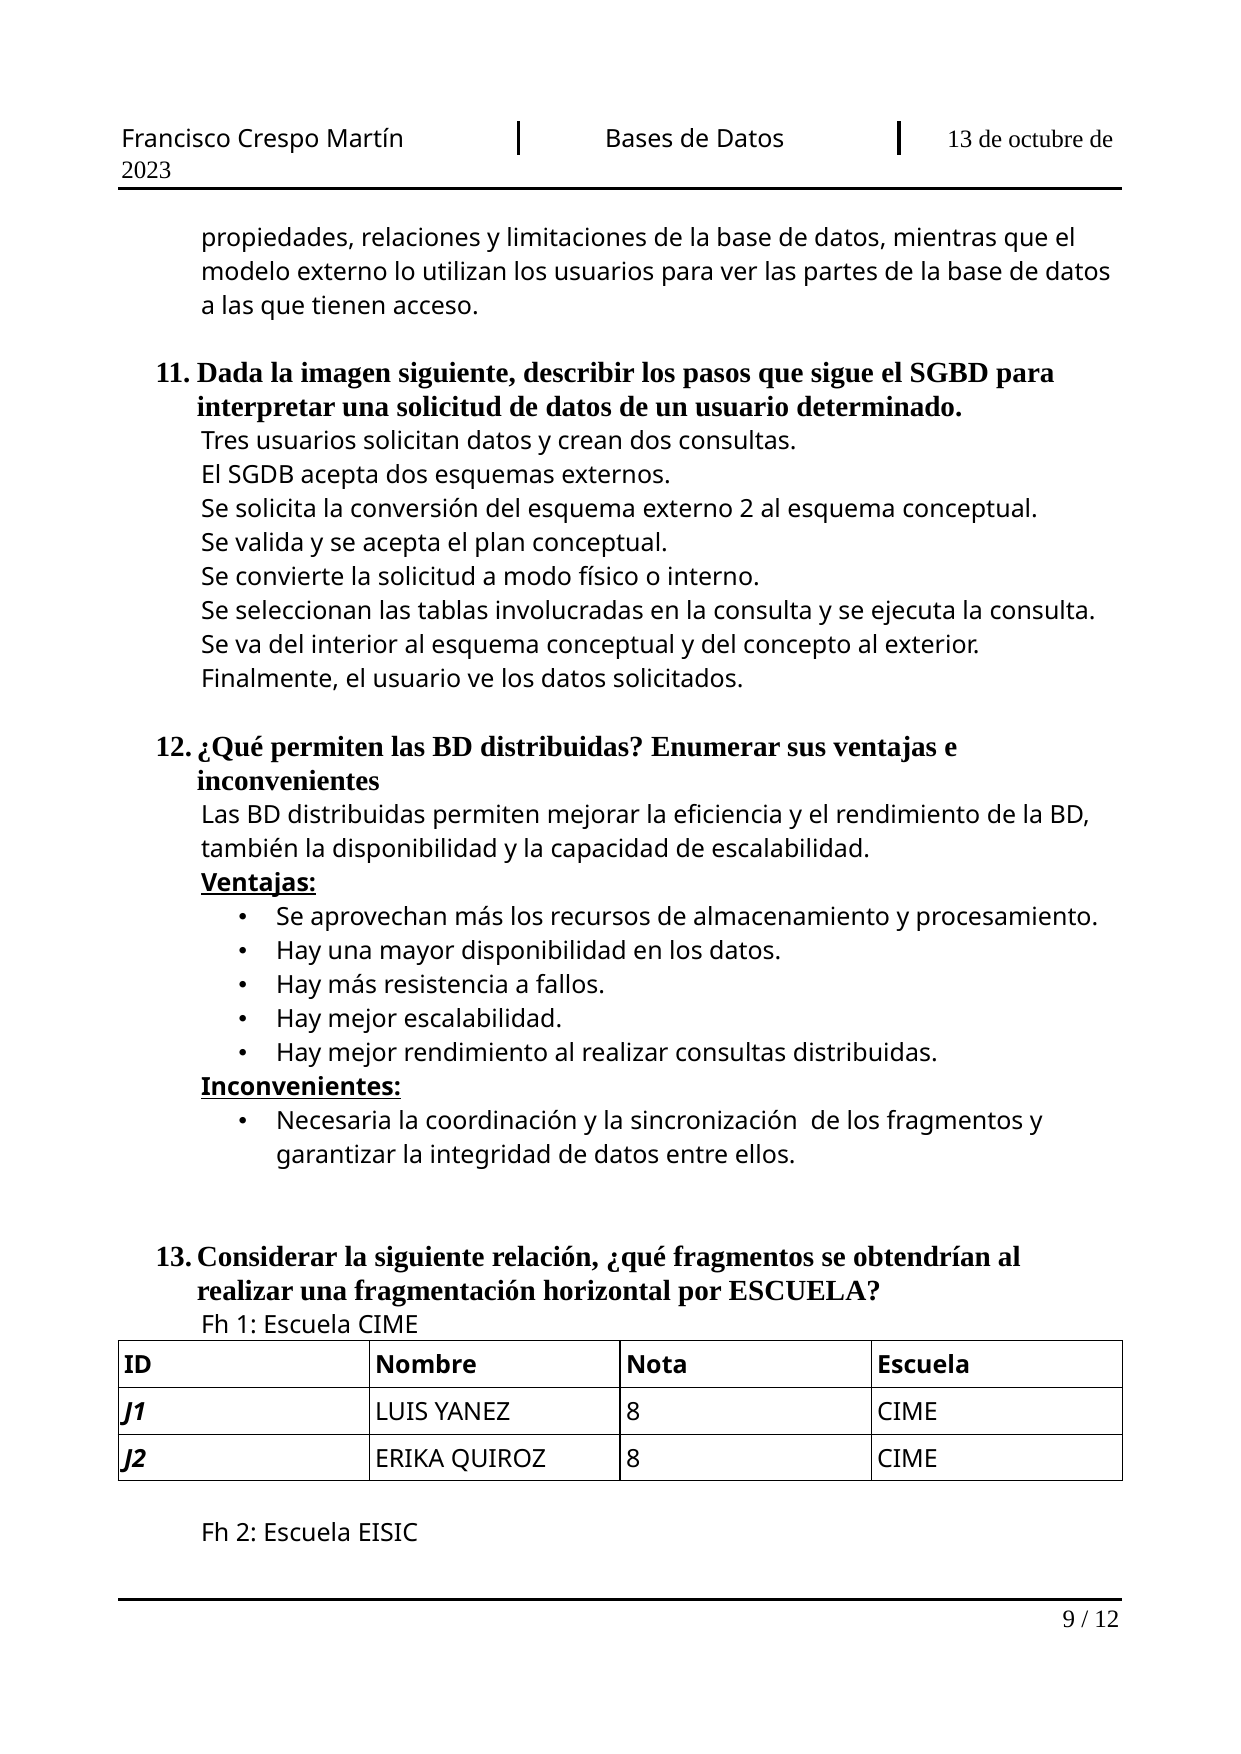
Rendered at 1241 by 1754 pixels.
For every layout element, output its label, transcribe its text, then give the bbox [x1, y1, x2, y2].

table_cell 8 [621, 1388, 871, 1433]
table_header Escuela [872, 1341, 1122, 1387]
subtitle Hay más resistencia a fallos. [238, 967, 1122, 1001]
subtitle Hay mejor rendimiento al realizar consultas distribuidas. [238, 1035, 1122, 1069]
subtitle Se valida y se acepta el plan conceptual. [201, 525, 1122, 559]
subtitle Se convierte la solicitud a modo físico o interno. [201, 559, 1122, 593]
subtitle Fh 1: Escuela CIME [201, 1306, 1122, 1340]
subtitle Se va del interior al esquema conceptual y del concepto al exterior. [201, 627, 1122, 661]
table_cell LUIS YANEZ [370, 1388, 619, 1433]
subtitle Finalmente, el usuario ve los datos solicitados. [201, 661, 1122, 695]
table_cell J2 [119, 1435, 369, 1480]
subtitle Ventajas: [201, 864, 1122, 898]
subtitle Tres usuarios solicitan datos y crean dos consultas. [201, 423, 1122, 457]
subtitle Considerar la siguiente relación, ¿qué fragmentos se obtendrían al realizar una fragmentación horizontal por ESCUELA? [155, 1239, 1122, 1306]
subtitle Necesaria la coordinación y la sincronización de los fragmentos y garantizar la integridad de datos entre ellos. [238, 1103, 1122, 1171]
table_cell ERIKA QUIROZ [370, 1435, 619, 1480]
subtitle Se solicita la conversión del esquema externo 2 al esquema conceptual. [201, 491, 1122, 525]
subtitle Dada la imagen siguiente, describir los pasos que sigue el SGBD para interpretar una solicitud de datos de un usuario determinado. [155, 356, 1122, 423]
table_header Nota [621, 1341, 871, 1387]
subtitle Se aprovechan más los recursos de almacenamiento y procesamiento. [238, 898, 1122, 933]
subtitle Inconvenientes: [201, 1069, 1122, 1103]
subtitle ¿Qué permiten las BD distribuidas? Enumerar sus ventajas e inconvenientes [155, 729, 1122, 796]
table_header Nombre [370, 1341, 619, 1387]
table_cell CIME [872, 1435, 1122, 1480]
table_cell 8 [621, 1435, 871, 1480]
subtitle Hay una mayor disponibilidad en los datos. [238, 933, 1122, 967]
subtitle propiedades, relaciones y limitaciones de la base de datos, mientras que el modelo externo lo utilizan los usuarios para ver las partes de la base de datos a las que tienen acceso. [201, 219, 1122, 322]
subtitle Hay mejor escalabilidad. [238, 1001, 1122, 1035]
subtitle Las BD distribuidas permiten mejorar la eficiencia y el rendimiento de la BD, también la disponibilidad y la capacidad de escalabilidad. [201, 796, 1122, 864]
table_cell J1 [119, 1388, 369, 1433]
subtitle Se seleccionan las tablas involucradas en la consulta y se ejecuta la consulta. [201, 593, 1122, 627]
subtitle El SGDB acepta dos esquemas externos. [201, 457, 1122, 491]
subtitle Fh 2: Escuela EISIC [201, 1515, 1122, 1549]
table_cell CIME [872, 1388, 1122, 1433]
table_header ID [119, 1341, 369, 1387]
